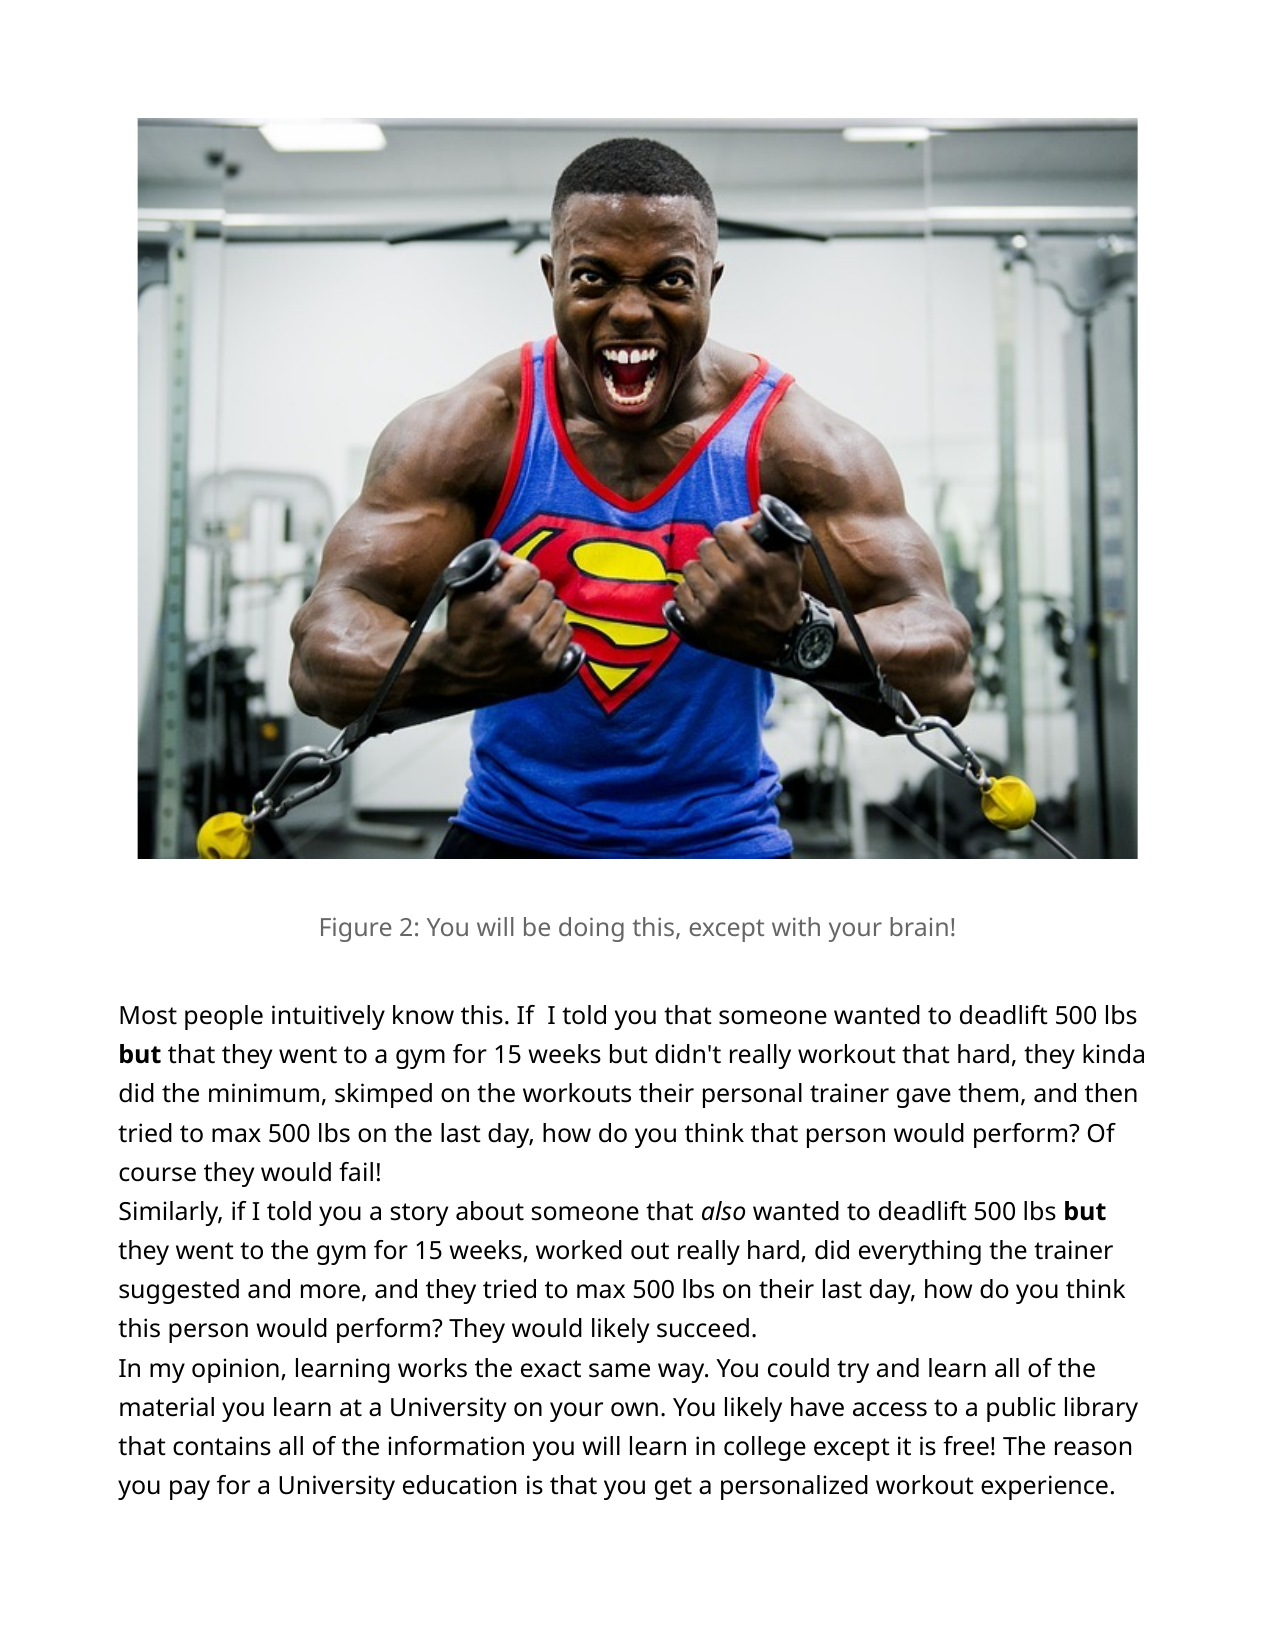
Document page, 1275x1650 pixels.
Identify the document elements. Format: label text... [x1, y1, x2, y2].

picture [137, 118, 1138, 859]
text Figure 2: You will be doing this, except with your brain! [118, 910, 1157, 944]
text In my opinion, learning works the exact same way. You could try and learn all of the material you learn at a University on your own. You likely have access to a public library that contains all of the information you will learn in college except it is free! The reason you pay for a University education is that you get a personalized workout experience. [118, 1350, 1157, 1502]
text Similarly, if I told you a story about someone that also wanted to deadlift 500 lbs but they went to the gym for 15 weeks, worked out really hard, did everything the trainer suggested and more, and they tried to max 500 lbs on their last day, how do you think this person would perform? They would likely succeed. [118, 1193, 1157, 1345]
text Most people intuitively know this. If I told you that someone wanted to deadlift 500 lbs but that they went to a gym for 15 weeks but didn't really workout that hard, they kinda did the minimum, skimped on the workouts their personal trainer gave them, and then tried to max 500 lbs on the last day, how do you think that person would perform? Of course they would fail! [118, 998, 1157, 1188]
